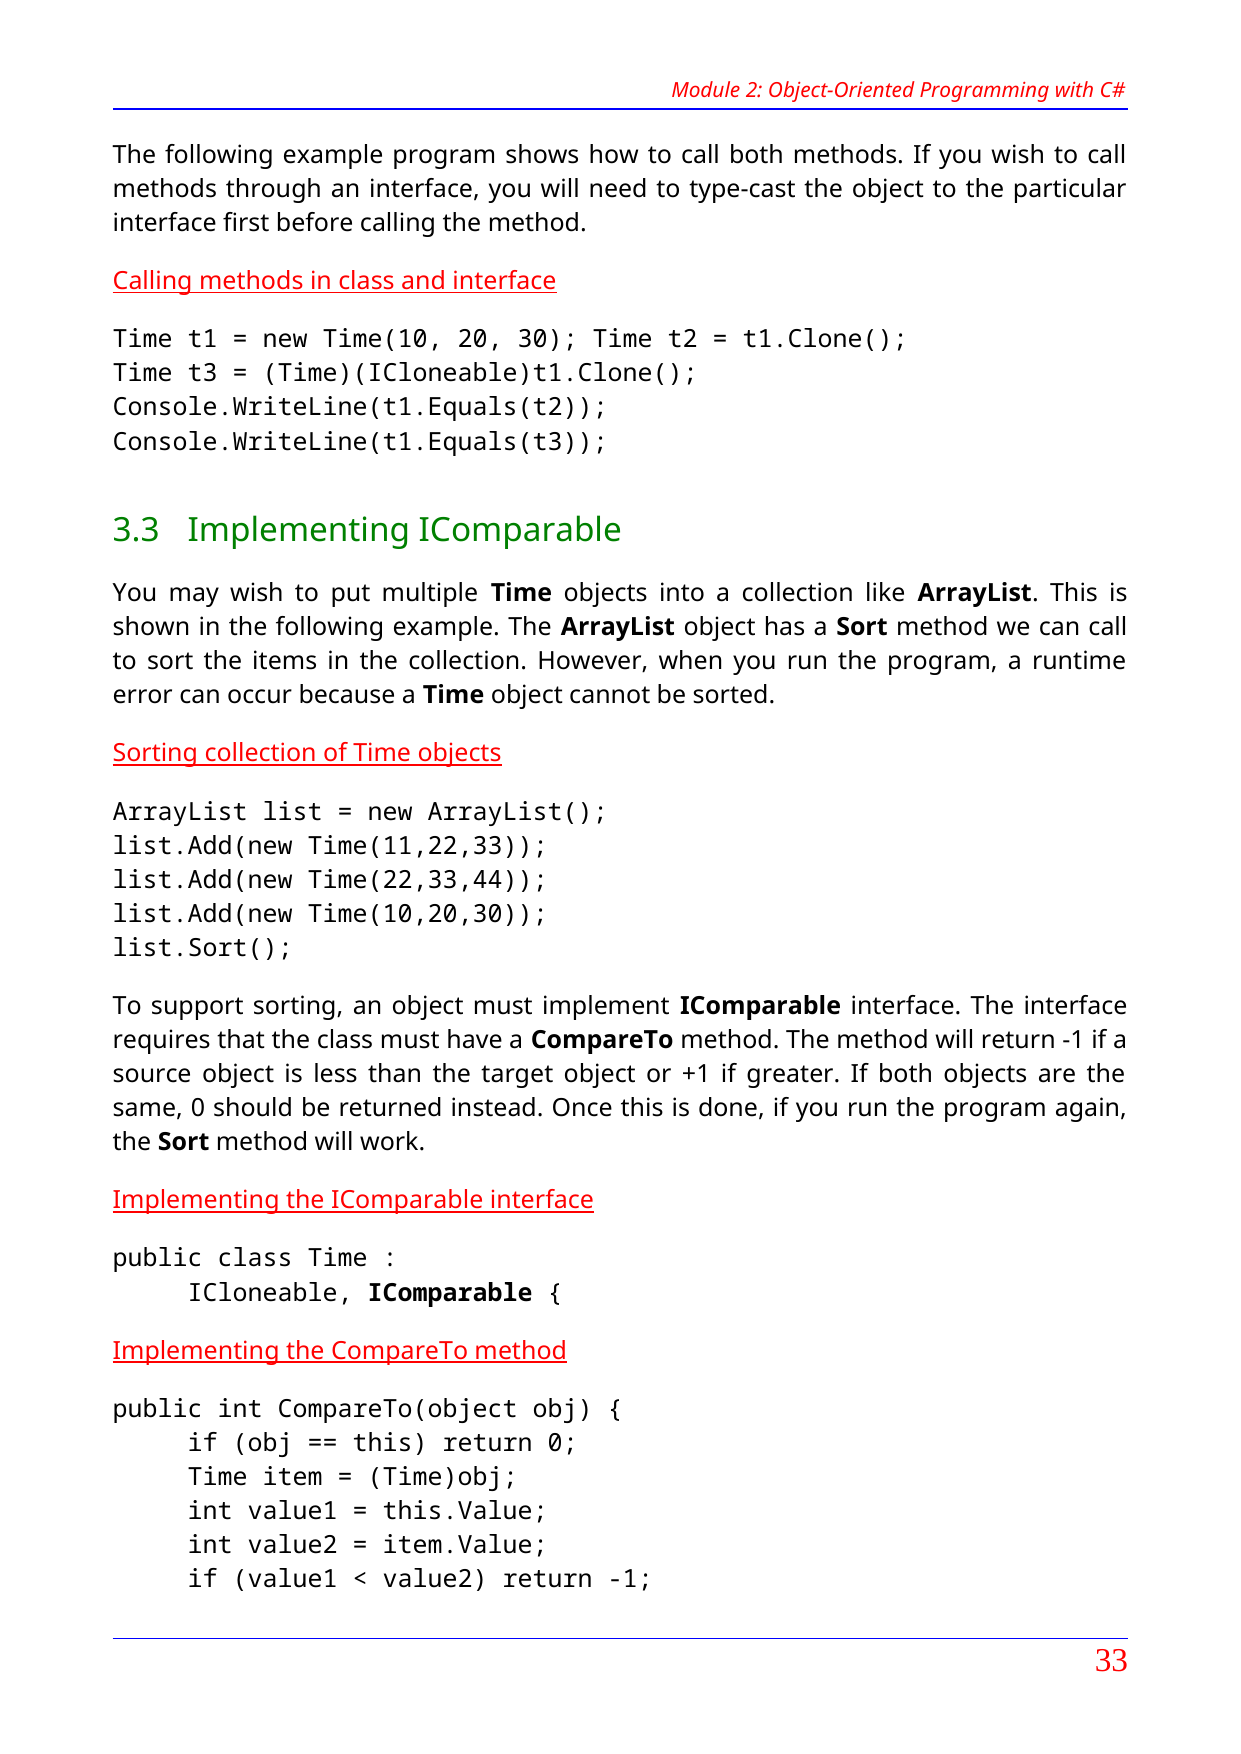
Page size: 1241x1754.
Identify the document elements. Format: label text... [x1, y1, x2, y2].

text Console.WriteLine(t1.Equals(t3)); [112, 423, 1128, 457]
text Console.WriteLine(t1.Equals(t2)); [112, 389, 1128, 423]
text Time t1 = new Time(10, 20, 30); Time t2 = t1.Clone(); [112, 321, 1128, 355]
text if (obj == this) return 0; [112, 1424, 1128, 1458]
text Sorting collection of Time objects [112, 735, 1128, 769]
text Implementing the IComparable interface [112, 1182, 1128, 1216]
text if (value1 < value2) return -1; [112, 1561, 1128, 1595]
text The following example program shows how to call both methods. If you wish to call methods through an interface, you will need to type-cast the object to the particular interface first before calling the method. [112, 137, 1128, 239]
text list.Add(new Time(22,33,44)); [112, 861, 1128, 895]
text Implementing the CompareTo method [112, 1332, 1128, 1366]
text 3.3 Implementing IComparable [112, 505, 1128, 551]
text Calling methods in class and interface [112, 263, 1128, 297]
text int value1 = this.Value; [112, 1493, 1128, 1527]
text Time item = (Time)obj; [112, 1458, 1128, 1493]
text public int CompareTo(object obj) { [112, 1390, 1128, 1424]
text list.Add(new Time(11,22,33)); [112, 827, 1128, 861]
text ICloneable, IComparable { [112, 1274, 1128, 1308]
text To support sorting, an object must implement IComparable interface. The interface requires that the class must have a CompareTo method. The method will return -1 if a source object is less than the target object or +1 if greater. If both objects are the same, 0 should be returned instead. Once this is done, if you run the program again, the Sort method will work. [112, 988, 1128, 1158]
text list.Add(new Time(10,20,30)); [112, 895, 1128, 929]
text int value2 = item.Value; [112, 1527, 1128, 1561]
text public class Time : [112, 1240, 1128, 1274]
text ArrayList list = new ArrayList(); [112, 793, 1128, 827]
text list.Sort(); [112, 929, 1128, 963]
text You may wish to put multiple Time objects into a collection like ArrayList. This is shown in the following example. The ArrayList object has a Sort method we can call to sort the items in the collection. However, when you run the program, a runtime error can occur because a Time object cannot be sorted. [112, 575, 1128, 711]
text Time t3 = (Time)(ICloneable)t1.Clone(); [112, 355, 1128, 389]
